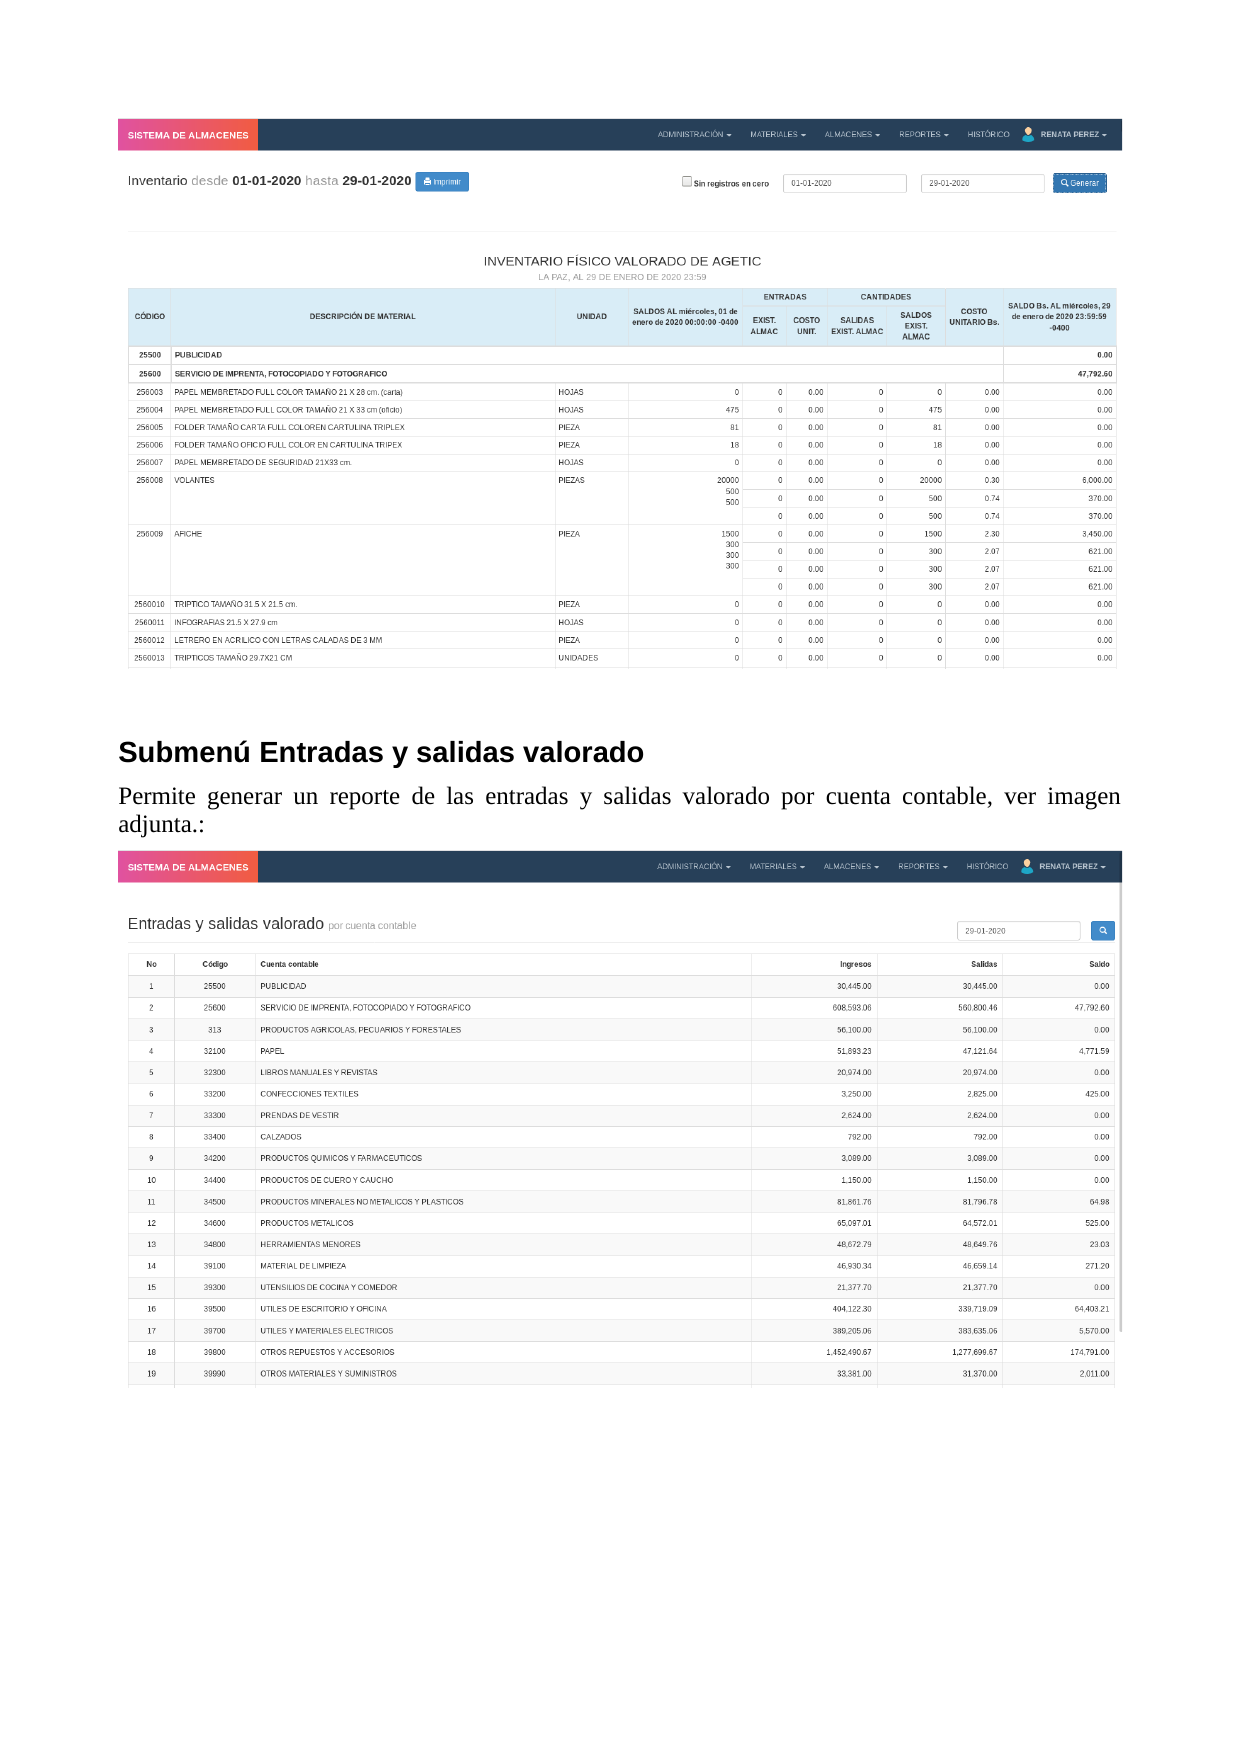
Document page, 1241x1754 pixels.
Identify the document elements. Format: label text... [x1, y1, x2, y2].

picture [118, 850, 1123, 1388]
picture [118, 118, 1123, 669]
text Permite generar un reporte de las entradas y salidas valorado por cuenta contable, ver imagen adjunta.: [118, 781, 1122, 838]
subtitle Submenú Entradas y salidas valorado [118, 735, 1122, 768]
